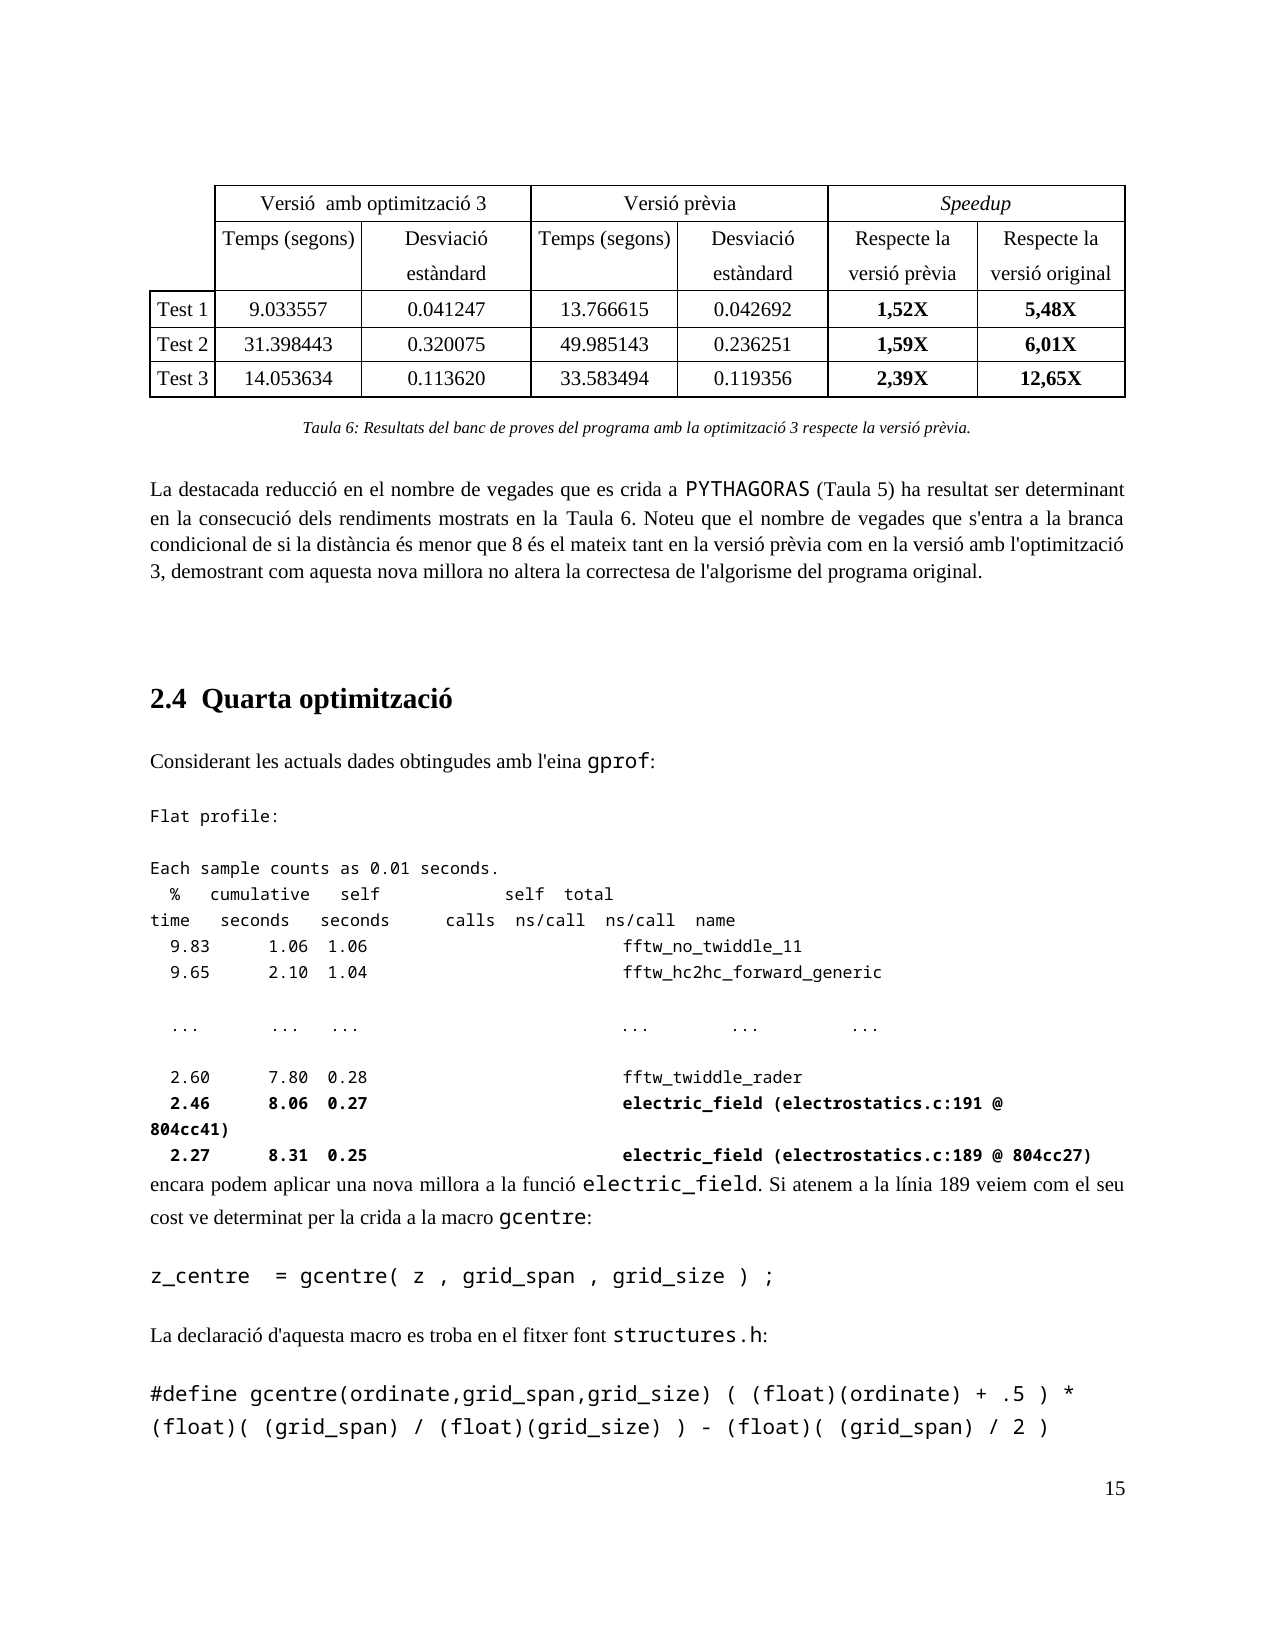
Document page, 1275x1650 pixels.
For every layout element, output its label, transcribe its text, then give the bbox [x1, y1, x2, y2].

table_cell 0.320075 [362, 328, 530, 361]
text 2.60 7.80 0.28 fftw_twiddle_rader [150, 1065, 1125, 1088]
table_cell 33.583494 [532, 362, 677, 396]
text encara podem aplicar una nova millora a la funció electric_field. Si atenem a la línia 189 veiem com el seu cost ve determinat per la crida a la macro gcentre: [150, 1169, 1125, 1231]
text 9.65 2.10 1.04 fftw_hc2hc_forward_generic [150, 961, 1125, 984]
text 9.83 1.06 1.06 fftw_no_twiddle_11 [150, 935, 1125, 958]
text 2.4 Quarta optimització [150, 682, 1125, 714]
table_header [150, 185, 214, 290]
table_cell 6,01X [978, 328, 1124, 361]
table_cell 0.119356 [678, 362, 827, 396]
text Flat profile: [150, 805, 1125, 828]
text Each sample counts as 0.01 seconds. [150, 857, 1125, 880]
table_cell 2,39X [829, 362, 977, 396]
text z_centre = gcentre( z , grid_span , grid_size ) ; [150, 1261, 1125, 1290]
table_cell 12,65X [978, 362, 1124, 396]
table_cell 1,52X [829, 291, 977, 327]
table_cell Respecte la versió prèvia [829, 222, 977, 290]
text Taula 6: Resultats del banc de proves del programa amb la optimització 3 respecte la versió prèvia. [150, 419, 1125, 437]
table_header Versió amb optimització 3 [216, 186, 530, 221]
text 2.27 8.31 0.25 electric_field (electrostatics.c:189 @ 804cc27) [150, 1143, 1125, 1166]
table_cell Test 1 [151, 292, 214, 327]
table_header Versió prèvia [532, 186, 827, 221]
table_cell Temps (segons) [216, 222, 361, 290]
table_cell 0.042692 [678, 291, 827, 327]
table_cell Desviació estàndard [678, 222, 827, 290]
text 2.46 8.06 0.27 electric_field (electrostatics.c:191 @ [150, 1091, 1125, 1114]
text % cumulative self self total [150, 883, 1125, 906]
table_cell 5,48X [978, 291, 1124, 327]
text La destacada reducció en el nombre de vegades que es crida a PYTHAGORAS (Taula 5) ha resultat ser determinant en la consecució dels rendiments mostrats en la Taula 6. Noteu que el nombre de vegades que s'entra a la branca condicional de si la distància és menor que 8 és el mateix tant en la versió prèvia com en la versió amb l'optimització 3, demostrant com aquesta nova millora no altera la correctesa de l'algorisme del programa original. [150, 474, 1125, 583]
table_cell 14.053634 [216, 362, 361, 396]
table_cell 9.033557 [216, 291, 361, 327]
text ... ... ... ... ... ... [150, 1013, 1125, 1036]
table_cell 13.766615 [532, 291, 677, 327]
text #define gcentre(ordinate,grid_span,grid_size) ( (float)(ordinate) + .5 ) * (float)( (grid_span) / (float)(grid_size) ) - (float)( (grid_span) / 2 ) [150, 1379, 1125, 1441]
text 804cc41) [150, 1117, 1125, 1140]
table_cell Temps (segons) [532, 222, 677, 290]
text Considerant les actuals dades obtingudes amb l'eina gprof: [150, 746, 1125, 774]
table_cell 1,59X [829, 328, 977, 361]
table_cell 0.236251 [678, 328, 827, 361]
table_cell Test 3 [151, 362, 214, 396]
table_cell Test 2 [151, 328, 214, 361]
table_cell Desviació estàndard [362, 222, 530, 290]
table_cell Respecte la versió original [978, 222, 1124, 290]
table_cell 0.113620 [362, 362, 530, 396]
table_cell 31.398443 [216, 328, 361, 361]
table_header Speedup [829, 186, 1124, 221]
table_cell 49.985143 [532, 328, 677, 361]
text time seconds seconds calls ns/call ns/call name [150, 909, 1125, 932]
table_cell 0.041247 [362, 291, 530, 327]
text La declaració d'aquesta macro es troba en el fitxer font structures.h: [150, 1320, 1125, 1349]
